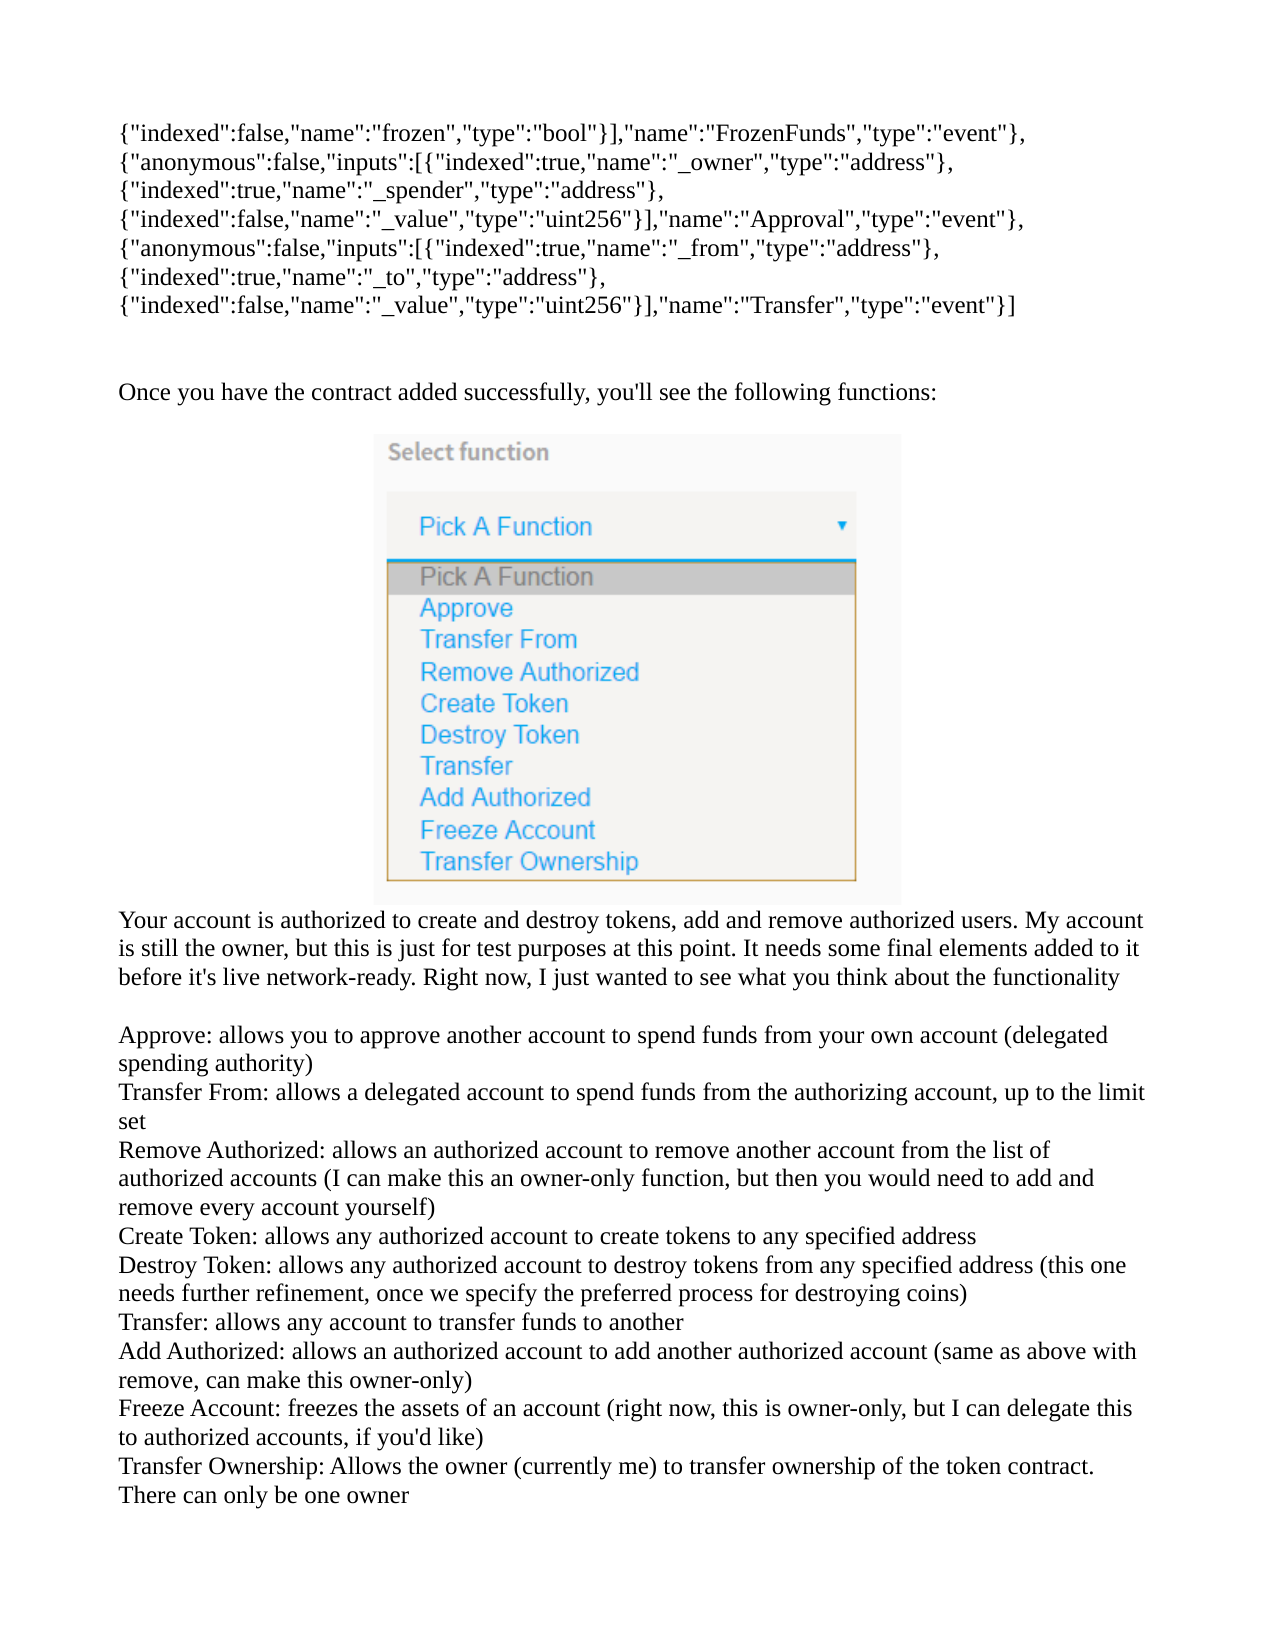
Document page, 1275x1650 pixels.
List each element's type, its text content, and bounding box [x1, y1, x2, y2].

text Approve: allows you to approve another account to spend funds from your own account (delegated spending authority) Transfer From: allows a delegated account to spend funds from the authorizing account, up to the limit set Remove Authorized: allows an authorized account to remove another account from the list of authorized accounts (I can make this an owner-only function, but then you would need to add and remove every account yourself) Create Token: allows any authorized account to create tokens to any specified address Destroy Token: allows any authorized account to destroy tokens from any specified address (this one needs further refinement, once we specify the preferred process for destroying coins) Transfer: allows any account to transfer funds to another Add Authorized: allows an authorized account to add another authorized account (same as above with remove, can make this owner-only) Freeze Account: freezes the assets of an account (right now, this is owner-only, but I can delegate this to authorized accounts, if you'd like) Transfer Ownership: Allows the owner (currently me) to transfer ownership of the token contract. There can only be one owner [118, 1020, 1157, 1508]
text Once you have the contract added successfully, you'll see the following functions: [118, 377, 1157, 406]
text Your account is authorized to create and destroy tokens, add and remove authorized users. My account is still the owner, but this is just for test purposes at this point. It needs some final elements added to it before it's live network-ready. Right now, I just wanted to see what you think about the functionality [118, 434, 1157, 991]
picture [373, 434, 902, 905]
text {"indexed":false,"name":"frozen","type":"bool"}],"name":"FrozenFunds","type":"event"},{"anonymous":false,"inputs":[{"indexed":true,"name":"_owner","type":"address"},{"indexed":true,"name":"_spender","type":"address"},{"indexed":false,"name":"_value","type":"uint256"}],"name":"Approval","type":"event"},{"anonymous":false,"inputs":[{"indexed":true,"name":"_from","type":"address"},{"indexed":true,"name":"_to","type":"address"},{"indexed":false,"name":"_value","type":"uint256"}],"name":"Transfer","type":"event"}] [118, 118, 1157, 319]
